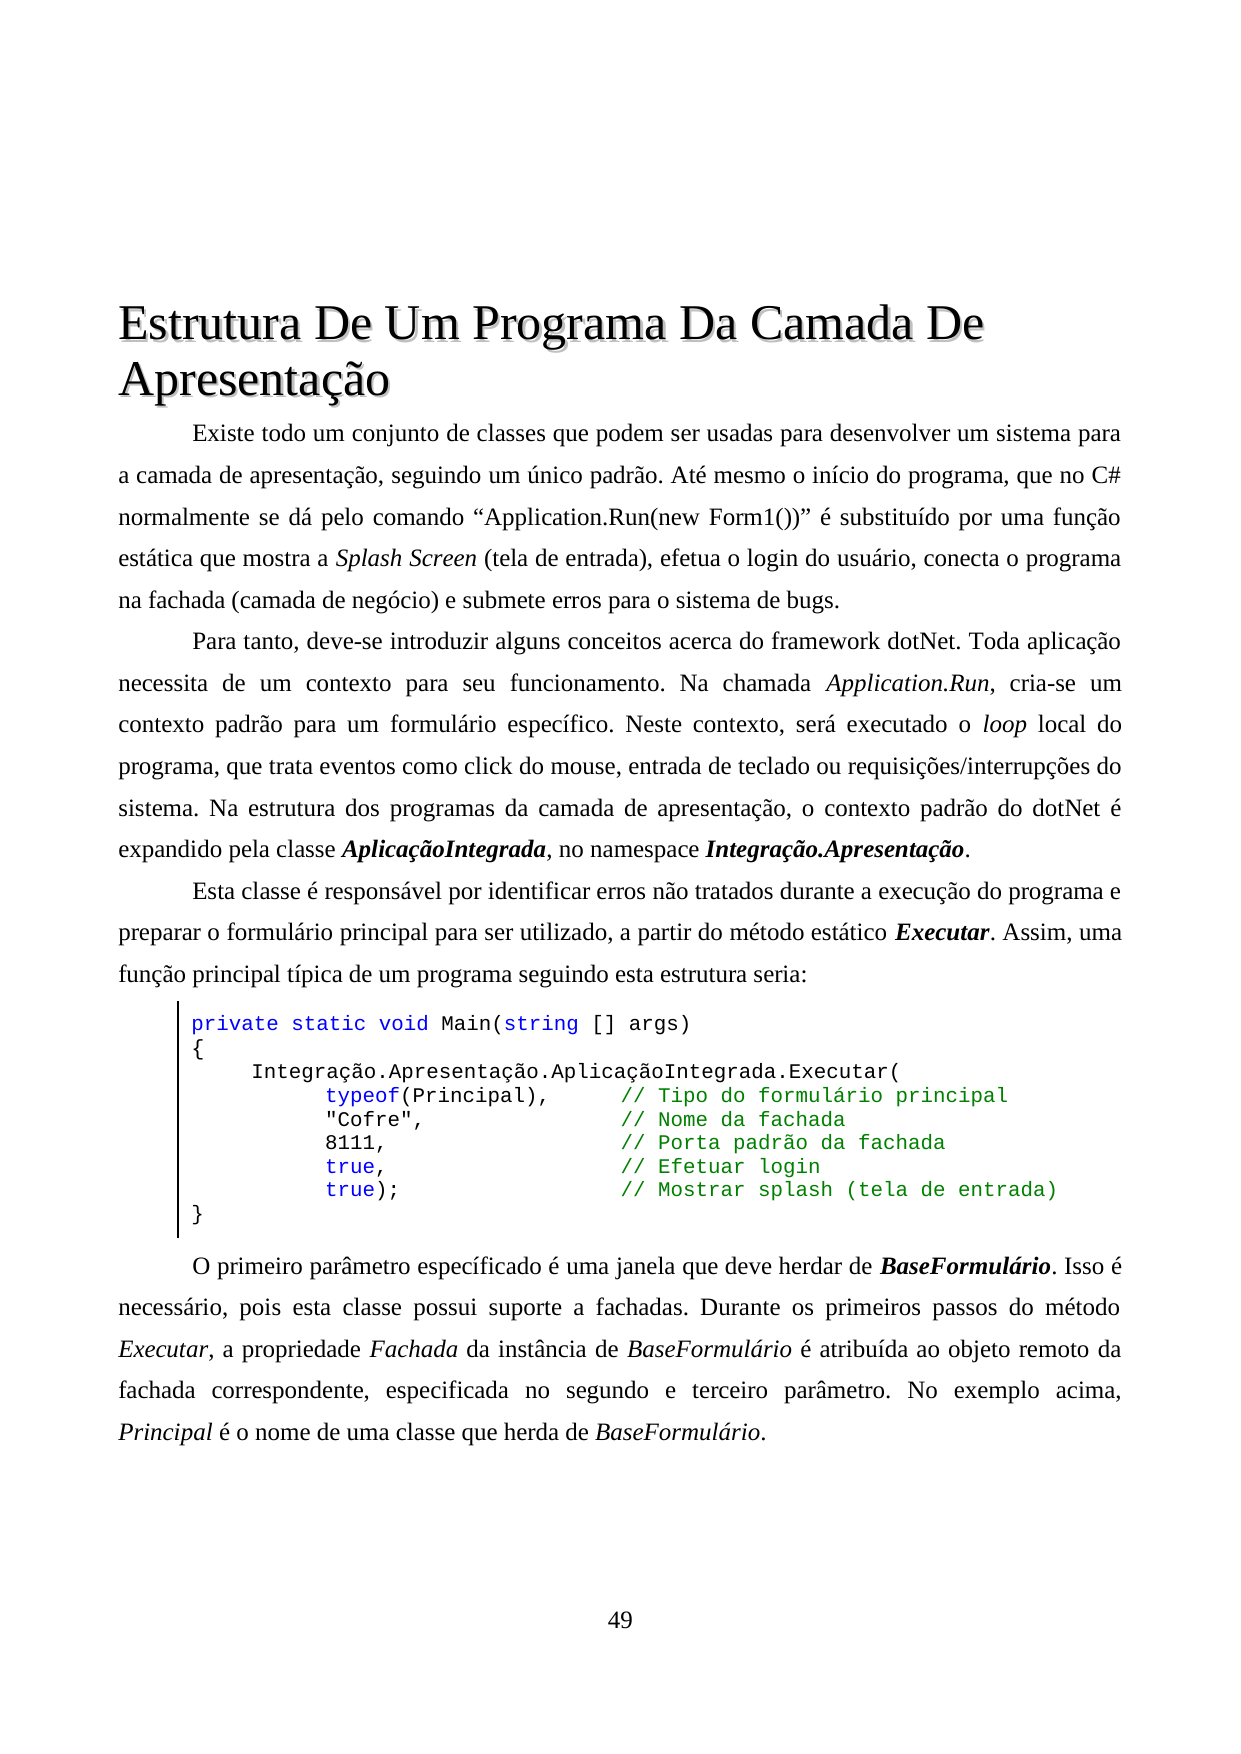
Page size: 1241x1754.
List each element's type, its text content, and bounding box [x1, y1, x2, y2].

subtitle Estrutura de um programa da camada de apresentação [118, 295, 1122, 406]
text Para tanto, deve-se introduzir alguns conceitos acerca do framework dotNet. Toda aplicação necessita de um contexto para seu funcionamento. Na chamada Application.Run, cria-se um contexto padrão para um formulário específico. Neste contexto, será executado o loop local do programa, que trata eventos como click do mouse, entrada de teclado ou requisições/interrupções do sistema. Na estrutura dos programas da camada de apresentação, o contexto padrão do dotNet é expandido pela classe AplicaçãoIntegrada, no namespace Integração.Apresentação. [118, 627, 1122, 863]
text Existe todo um conjunto de classes que podem ser usadas para desenvolver um sistema para a camada de apresentação, seguindo um único padrão. Até mesmo o início do programa, que no C# normalmente se dá pelo comando “Application.Run(new Form1())” é substituído por uma função estática que mostra a Splash Screen (tela de entrada), efetua o login do usuário, conecta o programa na fachada (camada de negócio) e submete erros para o sistema de bugs. [118, 419, 1122, 613]
text Esta classe é responsável por identificar erros não tratados durante a execução do programa e preparar o formulário principal para ser utilizado, a partir do método estático Executar. Assim, uma função principal típica de um programa seguindo esta estrutura seria: [118, 877, 1122, 988]
text O primeiro parâmetro específicado é uma janela que deve herdar de BaseFormulário. Isso é necessário, pois esta classe possui suporte a fachadas. Durante os primeiros passos do método Executar, a propriedade Fachada da instância de BaseFormulário é atribuída ao objeto remoto da fachada correspondente, especificada no segundo e terceiro parâmetro. No exemplo acima, Principal é o nome de uma classe que herda de BaseFormulário. [118, 1252, 1122, 1446]
text private static void Main(string [] args) { Integração.Apresentação.AplicaçãoIntegrada.Executar( typeof(Principal), // Tipo do formulário principal "Cofre", // Nome da fachada 8111, // Porta padrão da fachada true, // Efetuar login true); // Mostrar splash (tela de entrada) } [179, 1001, 1122, 1238]
